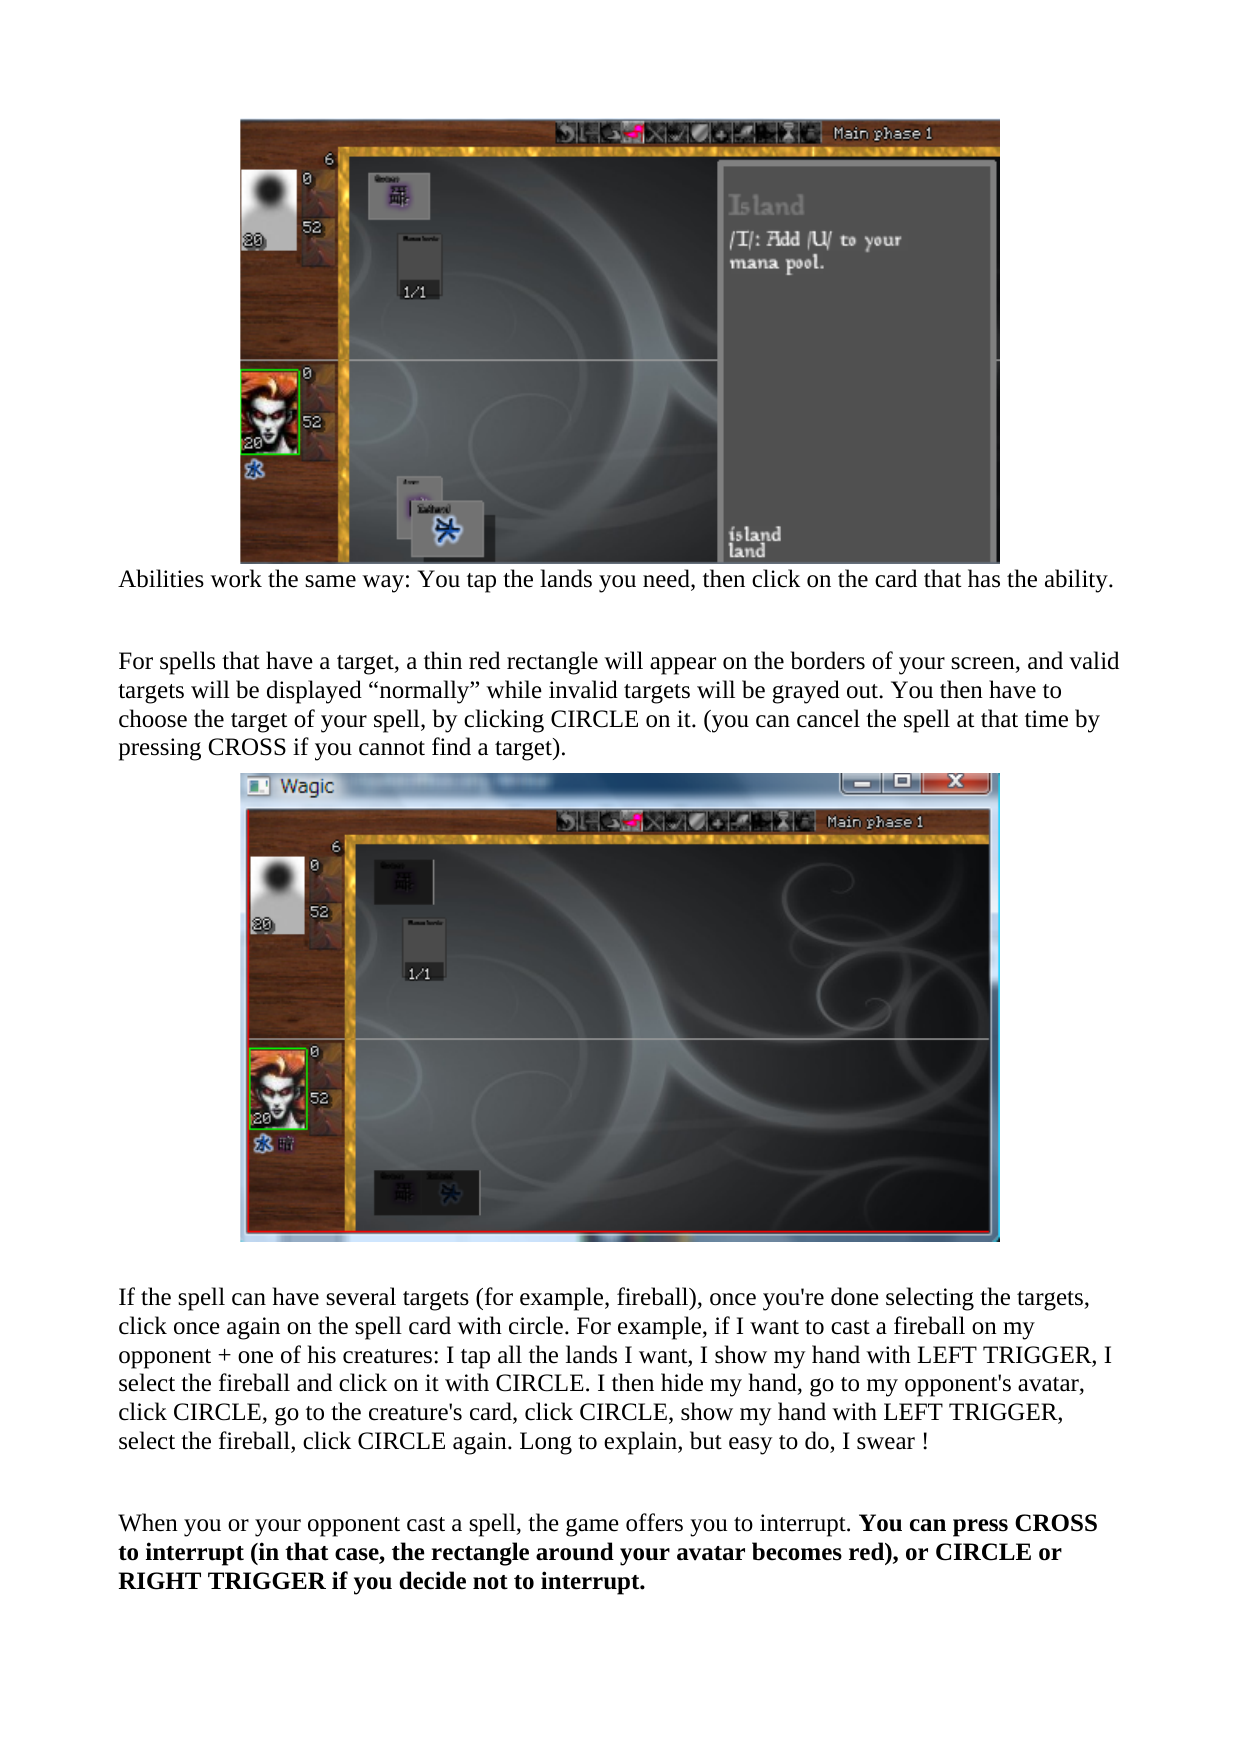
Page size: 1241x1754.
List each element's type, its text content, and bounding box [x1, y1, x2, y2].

text If the spell can have several targets (for example, fireball), once you're done selecting the targets, click once again on the spell card with circle. For example, if I want to cast a fireball on my opponent + one of his creatures: I tap all the lands I want, I show my hand with LEFT TRIGGER, I select the fireball and click on it with CIRCLE. I then hide my hand, go to my opponent's avatar, click CIRCLE, go to the creature's card, click CIRCLE, show my hand with LEFT TRIGGER, select the fireball, click CIRCLE again. Long to explain, but easy to do, I swear ! [118, 1282, 1122, 1455]
text When you or your opponent cast a spell, the game offers you to interrupt. You can press CROSS to interrupt (in that case, the rectangle around your avatar becomes red), or CIRCLE or RIGHT TRIGGER if you decide not to interrupt. [118, 1508, 1122, 1595]
text Abilities work the same way: You tap the lands you need, then click on the card that has the ability. [118, 118, 1122, 592]
text For spells that have a target, a thin red rectangle will appear on the borders of your screen, and valid targets will be displayed “normally” while invalid targets will be grayed out. You then have to choose the target of your spell, by clicking CIRCLE on it. (you can cancel the spell at that time by pressing CROSS if you cannot find a target). [118, 646, 1122, 761]
